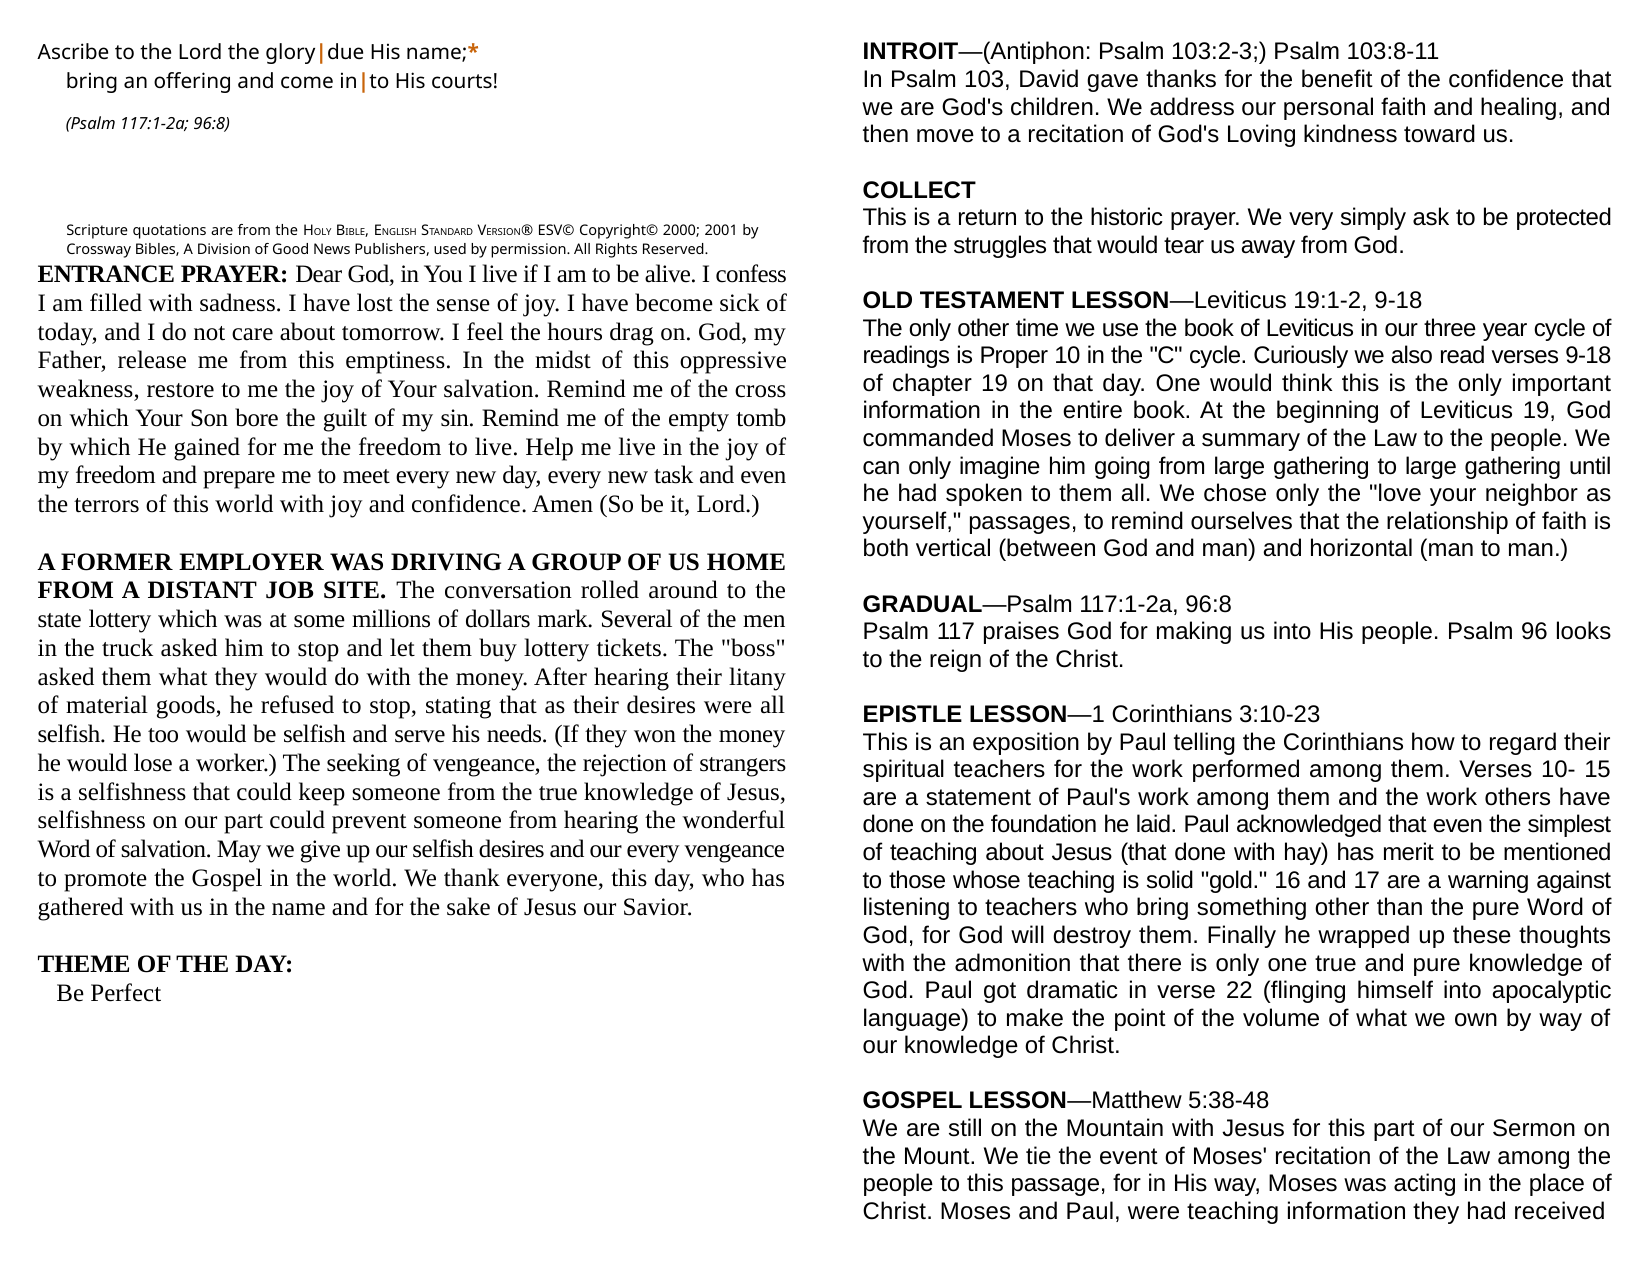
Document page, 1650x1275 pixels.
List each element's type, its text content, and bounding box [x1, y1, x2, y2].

text Ascribe to the Lord the glory|due His name;* [37, 37, 787, 66]
text INTROIT—(Antiphon: Psalm 103:2-3;) Psalm 103:8-11 [862, 37, 1612, 65]
text We are still on the Mountain with Jesus for this part of our Sermon on the Mount. We tie the event of Moses' recitation of the Law among the people to this passage, for in His way, Moses was acting in the place of Christ. Moses and Paul, were teaching information they had received [862, 1114, 1612, 1224]
text ENTRANCE PRAYER: Dear God, in You I live if I am to be alive. I confess I am filled with sadness. I have lost the sense of joy. I have become sick of today, and I do not care about tomorrow. I feel the hours drag on. God, my Father, release me from this emptiness. In the midst of this oppressive weakness, restore to me the joy of Your salvation. Remind me of the cross on which Your Son bore the guilt of my sin. Remind me of the empty tomb by which He gained for me the freedom to live. Help me live in the joy of my freedom and prepare me to meet every new day, every new task and even the terrors of this world with joy and confidence. Amen (So be it, Lord.) [37, 259, 787, 518]
text This is a return to the historic prayer. We very simply ask to be protected from the struggles that would tear us away from God. [862, 203, 1612, 258]
text A FORMER EMPLOYER WAS DRIVING A GROUP OF US HOME FROM A DISTANT JOB SITE. The conversation rolled around to the state lottery which was at some millions of dollars mark. Several of the men in the truck asked him to stop and let them buy lottery tickets. The "boss" asked them what they would do with the money. After hearing their litany of material goods, he refused to stop, stating that as their desires were all selfish. He too would be selfish and serve his needs. (If they won the money he would lose a worker.) The seeking of vengeance, the rejection of strangers is a selfishness that could keep someone from the true knowledge of Jesus, selfishness on our part could prevent someone from hearing the wonderful Word of salvation. May we give up our selfish desires and our every vengeance to promote the Gospel in the world. We thank everyone, this day, who has gathered with us in the name and for the sake of Jesus our Savior. [37, 547, 786, 921]
text THEME OF THE DAY: [37, 949, 787, 978]
text This is an exposition by Paul telling the Corinthians how to regard their spiritual teachers for the work performed among them. Verses 10- 15 are a statement of Paul's work among them and the work others have done on the foundation he laid. Paul acknowledged that even the simplest of teaching about Jesus (that done with hay) has merit to be mentioned to those whose teaching is solid "gold." 16 and 17 are a warning against listening to teachers who bring something other than the pure Word of God, for God will destroy them. Finally he wrapped up these thoughts with the admonition that there is only one true and pure knowledge of God. Paul got dramatic in verse 22 (flinging himself into apocalyptic language) to make the point of the volume of what we own by way of our knowledge of Christ. [862, 728, 1612, 1059]
text GRADUAL—Psalm 117:1-2a, 96:8 [862, 589, 1612, 617]
text EPISTLE LESSON—1 Corinthians 3:10-23 [862, 700, 1612, 728]
text OLD TESTAMENT LESSON—Leviticus 19:1-2, 9-18 [862, 286, 1612, 313]
text Be Perfect [37, 978, 787, 1007]
text Psalm 117 praises God for making us into His people. Psalm 96 looks to the reign of the Christ. [862, 617, 1612, 672]
text Scripture quotations are from the Holy Bible, English Standard Version® ESV© Copyright© 2000; 2001 by Crossway Bibles, A Division of Good News Publishers, used by permission. All Rights Reserved. [66, 219, 759, 259]
text GOSPEL LESSON—Matthew 5:38-48 [862, 1086, 1612, 1114]
text COLLECT [862, 176, 1612, 203]
text In Psalm 103, David gave thanks for the benefit of the confidence that we are God's children. We address our personal faith and healing, and then move to a recitation of God's Loving kindness toward us. [862, 65, 1612, 148]
text The only other time we use the book of Leviticus in our three year cycle of readings is Proper 10 in the "C" cycle. Curiously we also read verses 9-18 of chapter 19 on that day. One would think this is the only important information in the entire book. At the beginning of Leviticus 19, God commanded Moses to deliver a summary of the Law to the people. We can only imagine him going from large gathering to large gathering until he had spoken to them all. We chose only the "love your neighbor as yourself," passages, to remind ourselves that the relationship of faith is both vertical (between God and man) and horizontal (man to man.) [862, 313, 1612, 562]
text (Psalm 117:1-2a; 96:8) [66, 111, 787, 134]
text bring an offering and come in|to His courts! [66, 66, 787, 94]
